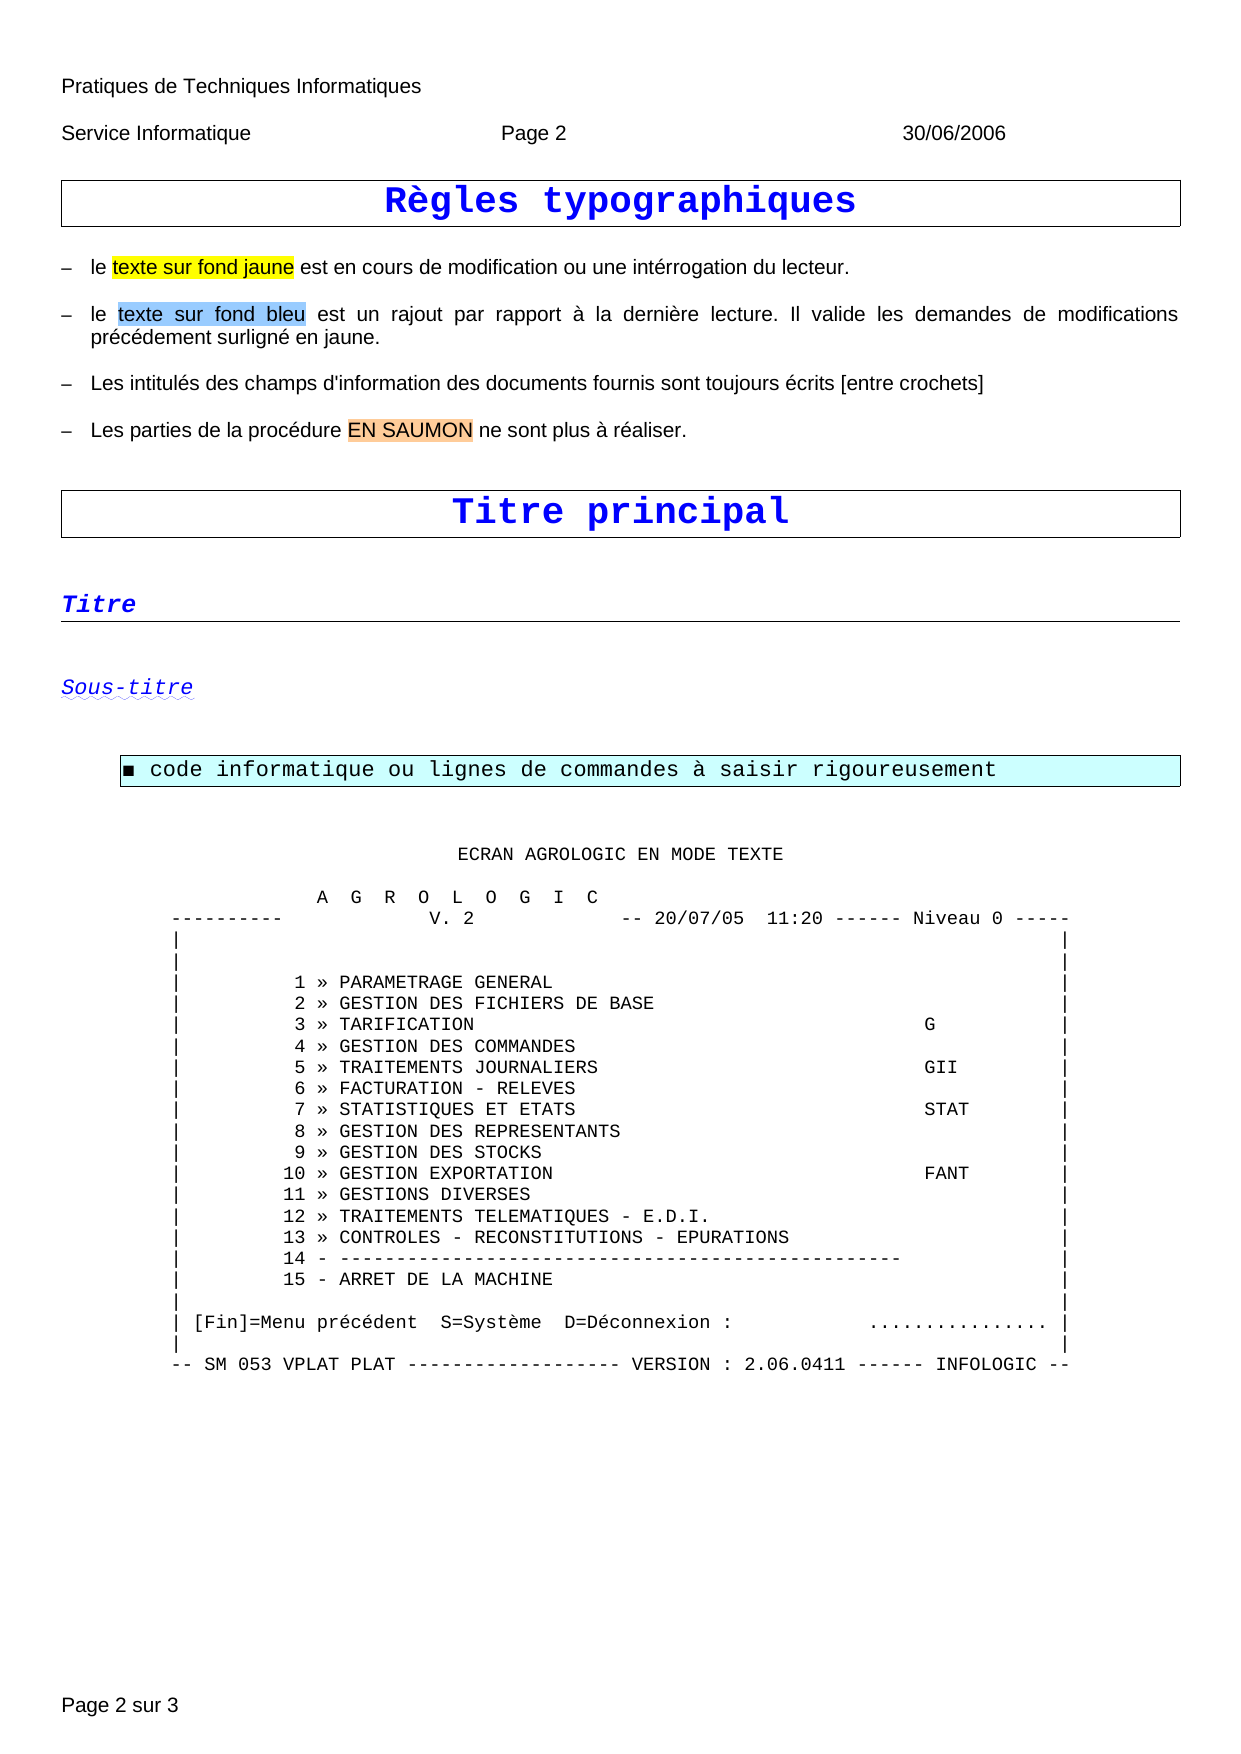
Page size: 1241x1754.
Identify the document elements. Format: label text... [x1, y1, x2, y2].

text | 7 » STATISTIQUES ET ETATS STAT | [61, 1100, 1180, 1121]
list Les intitulés des champs d'information des documents fournis sont toujours écrits [entre crochets] [61, 372, 1180, 395]
text | | [61, 1334, 1180, 1355]
text | 8 » GESTION DES REPRESENTANTS | [61, 1121, 1180, 1143]
text ECRAN AGROLOGIC EN MODE TEXTE [61, 845, 1180, 866]
list le texte sur fond bleu est un rajout par rapport à la dernière lecture. Il valide les demandes de modifications précédement surligné en jaune. [61, 302, 1180, 349]
text ---------- V. 2 -- 20/07/05 11:20 ------ Niveau 0 ----- [61, 909, 1180, 930]
text | | [61, 930, 1180, 951]
text | 14 - -------------------------------------------------- | [61, 1249, 1180, 1270]
text | 15 - ARRET DE LA MACHINE | [61, 1270, 1180, 1291]
list code informatique ou lignes de commandes à saisir rigoureusement [121, 756, 1180, 786]
text | 6 » FACTURATION - RELEVES | [61, 1079, 1180, 1100]
list Les parties de la procédure EN SAUMON ne sont plus à réaliser. [61, 418, 1180, 442]
text | 10 » GESTION EXPORTATION FANT | [61, 1164, 1180, 1185]
subtitle Titre principal [62, 491, 1180, 537]
text A G R O L O G I C [61, 888, 1180, 909]
text | 2 » GESTION DES FICHIERS DE BASE | [61, 994, 1180, 1015]
text | 1 » PARAMETRAGE GENERAL | [61, 973, 1180, 994]
text -- SM 053 VPLAT PLAT ------------------- VERSION : 2.06.0411 ------ INFOLOGIC -- [61, 1355, 1180, 1376]
subtitle Règles typographiques [62, 181, 1180, 226]
text | 9 » GESTION DES STOCKS | [61, 1143, 1180, 1164]
text | 12 » TRAITEMENTS TELEMATIQUES - E.D.I. | [61, 1206, 1180, 1228]
text | [Fin]=Menu précédent S=Système D=Déconnexion : ................ | [61, 1313, 1180, 1334]
subtitle Titre [61, 591, 1180, 621]
text | | [61, 951, 1180, 973]
text | 11 » GESTIONS DIVERSES | [61, 1185, 1180, 1206]
text | 3 » TARIFICATION G | [61, 1015, 1180, 1036]
text | 4 » GESTION DES COMMANDES | [61, 1036, 1180, 1058]
text | 5 » TRAITEMENTS JOURNALIERS GII | [61, 1058, 1180, 1079]
subtitle Sous-titre [61, 676, 1180, 701]
list le texte sur fond jaune est en cours de modification ou une intérrogation du lecteur. [61, 256, 1180, 279]
text | | [61, 1291, 1180, 1313]
text | 13 » CONTROLES - RECONSTITUTIONS - EPURATIONS | [61, 1228, 1180, 1249]
